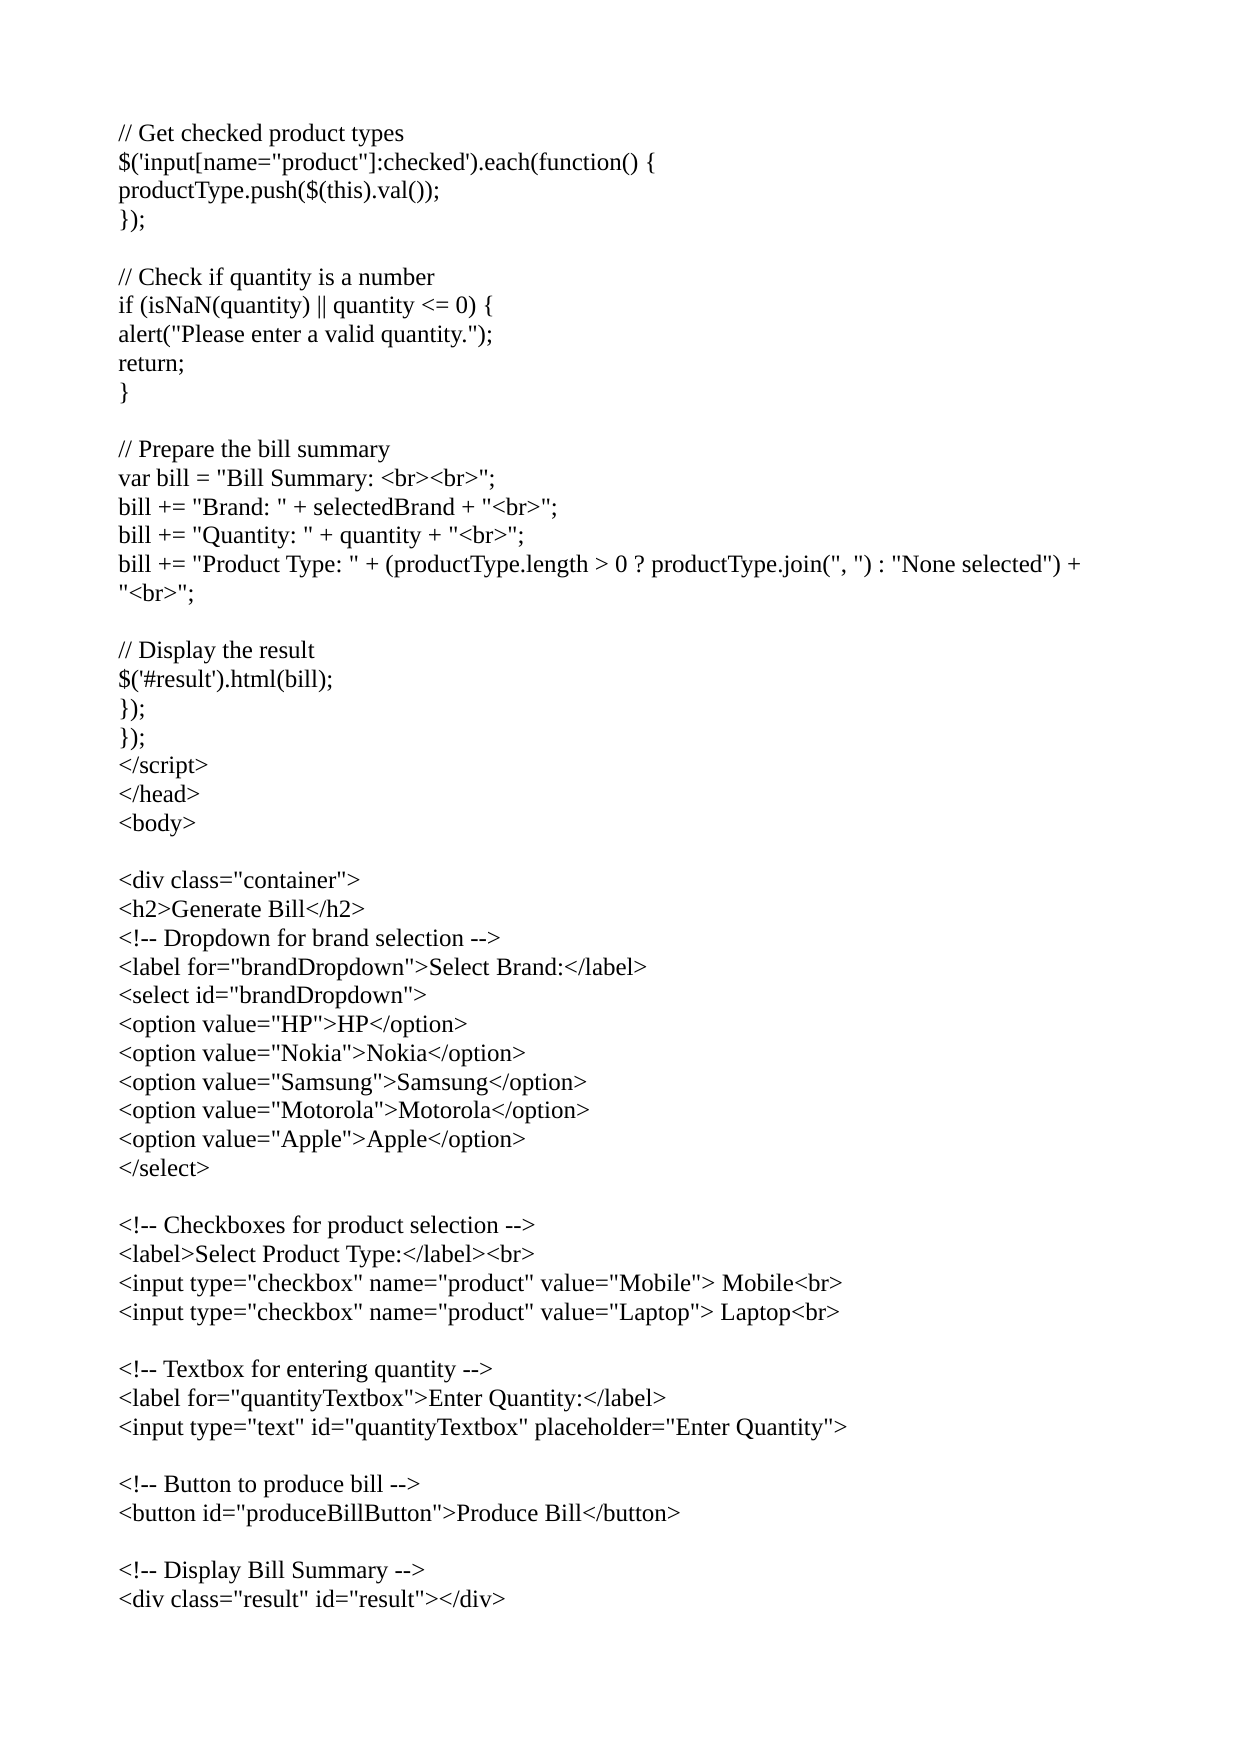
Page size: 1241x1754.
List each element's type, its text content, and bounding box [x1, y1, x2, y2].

text <button id="produceBillButton">Produce Bill</button> [118, 1498, 1122, 1527]
text bill += "Product Type: " + (productType.length > 0 ? productType.join(", ") : "None selected") + "<br>"; [118, 549, 1122, 607]
text <option value="HP">HP</option> [118, 1009, 1122, 1038]
text <input type="text" id="quantityTextbox" placeholder="Enter Quantity"> [118, 1412, 1122, 1441]
text bill += "Quantity: " + quantity + "<br>"; [118, 521, 1122, 549]
text $('input[name="product"]:checked').each(function() { [118, 147, 1122, 176]
text </head> [118, 779, 1122, 808]
text }); [118, 693, 1122, 722]
text <option value="Nokia">Nokia</option> [118, 1038, 1122, 1067]
text productType.push($(this).val()); [118, 176, 1122, 204]
text }); [118, 204, 1122, 233]
text <label>Select Product Type:</label><br> [118, 1239, 1122, 1268]
text if (isNaN(quantity) || quantity <= 0) { [118, 291, 1122, 319]
text <option value="Apple">Apple</option> [118, 1124, 1122, 1153]
text <!-- Display Bill Summary --> [118, 1556, 1122, 1584]
text <input type="checkbox" name="product" value="Laptop"> Laptop<br> [118, 1297, 1122, 1326]
text </select> [118, 1153, 1122, 1182]
text </script> [118, 751, 1122, 779]
text <select id="brandDropdown"> [118, 981, 1122, 1009]
text // Get checked product types [118, 118, 1122, 147]
text <!-- Button to produce bill --> [118, 1469, 1122, 1498]
text <body> [118, 808, 1122, 837]
text <option value="Samsung">Samsung</option> [118, 1067, 1122, 1096]
text <div class="result" id="result"></div> [118, 1584, 1122, 1613]
text <input type="checkbox" name="product" value="Mobile"> Mobile<br> [118, 1268, 1122, 1297]
text // Display the result [118, 636, 1122, 664]
text } [118, 377, 1122, 406]
text <h2>Generate Bill</h2> [118, 894, 1122, 923]
text // Prepare the bill summary [118, 434, 1122, 463]
text <label for="brandDropdown">Select Brand:</label> [118, 952, 1122, 981]
text <!-- Textbox for entering quantity --> [118, 1354, 1122, 1383]
text bill += "Brand: " + selectedBrand + "<br>"; [118, 492, 1122, 521]
text <label for="quantityTextbox">Enter Quantity:</label> [118, 1383, 1122, 1412]
text <!-- Dropdown for brand selection --> [118, 923, 1122, 952]
text alert("Please enter a valid quantity."); [118, 319, 1122, 348]
text <option value="Motorola">Motorola</option> [118, 1096, 1122, 1124]
text }); [118, 722, 1122, 751]
text $('#result').html(bill); [118, 664, 1122, 693]
text // Check if quantity is a number [118, 262, 1122, 291]
text <div class="container"> [118, 866, 1122, 894]
text return; [118, 348, 1122, 377]
text var bill = "Bill Summary: <br><br>"; [118, 463, 1122, 492]
text <!-- Checkboxes for product selection --> [118, 1211, 1122, 1239]
